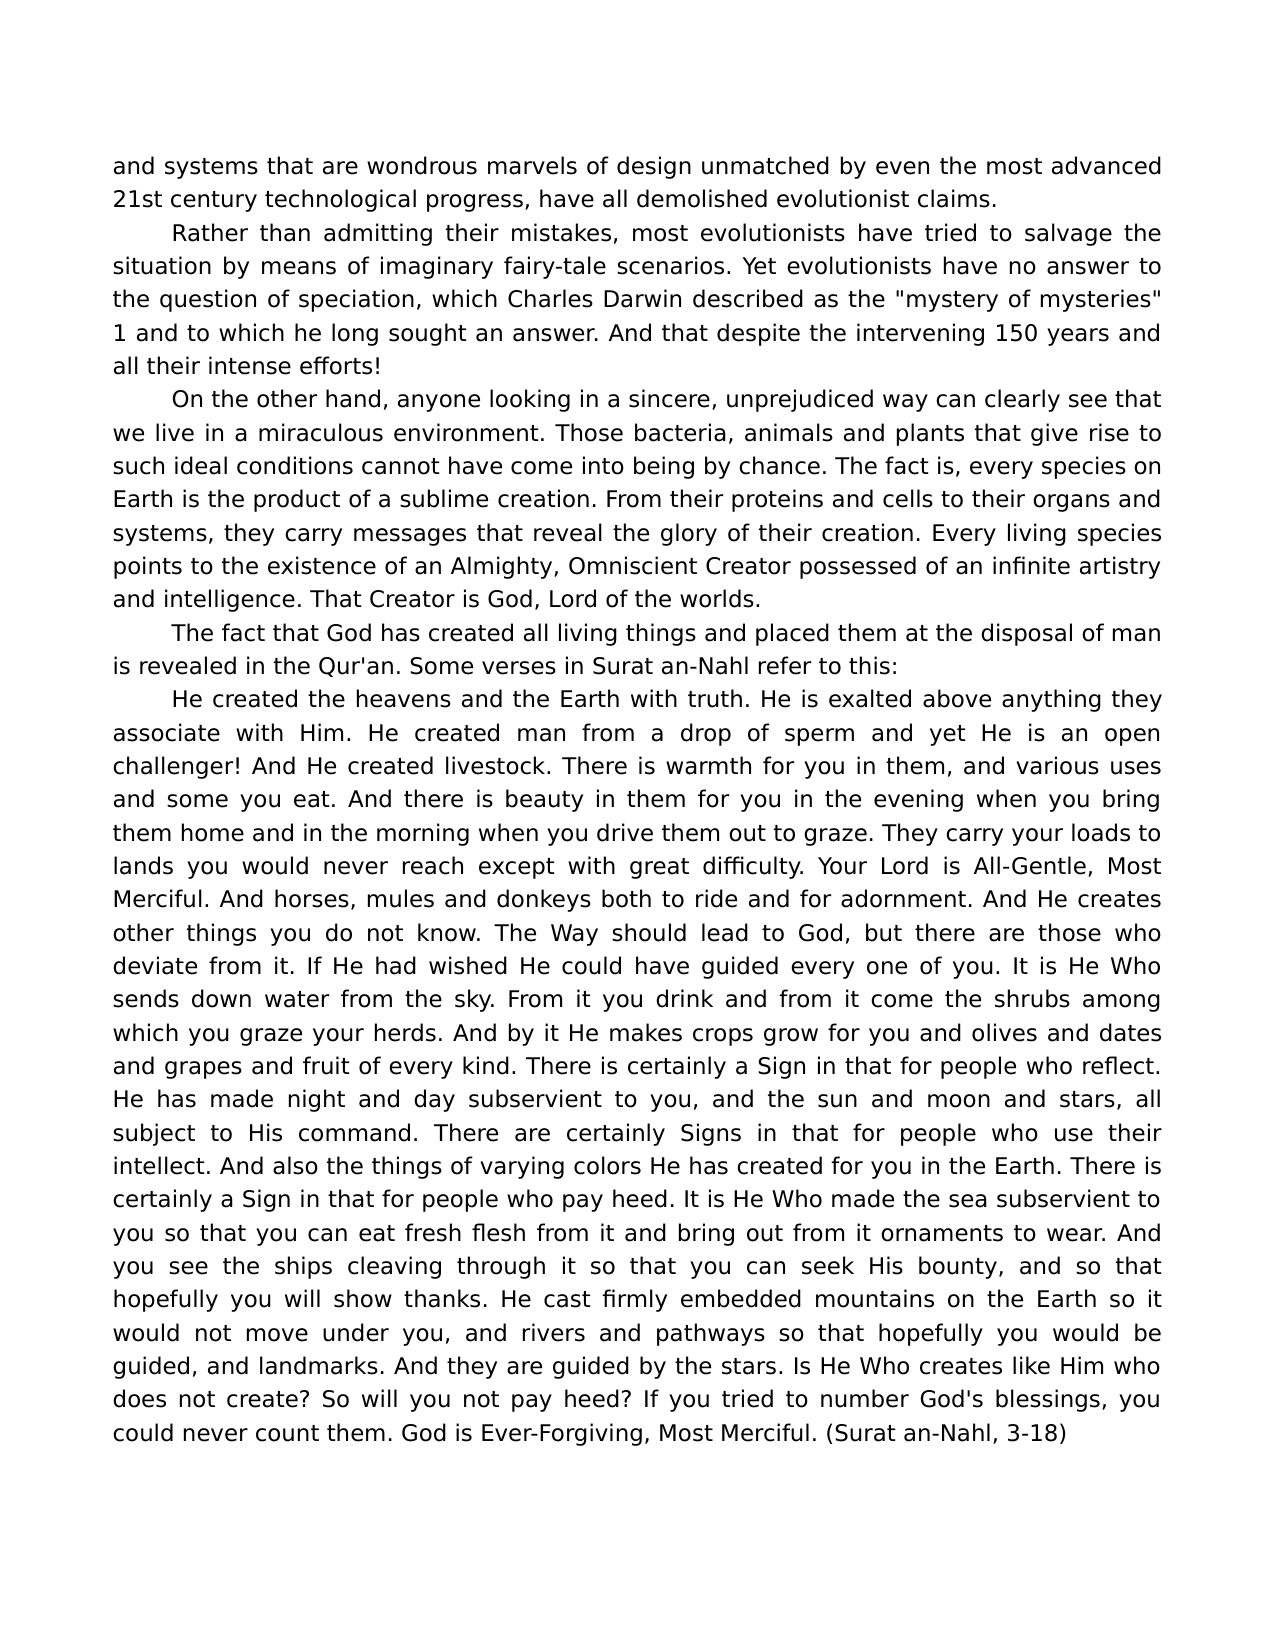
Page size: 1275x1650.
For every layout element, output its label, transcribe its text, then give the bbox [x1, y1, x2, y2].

text and systems that are wondrous marvels of design unmatched by even the most advanced 21st century technological progress, have all demolished evolutionist claims. [112, 148, 1163, 214]
text The fact that God has created all living things and placed them at the disposal of man is revealed in the Qur'an. Some verses in Surat an-Nahl refer to this: [112, 614, 1163, 681]
text Rather than admitting their mistakes, most evolutionists have tried to salvage the situation by means of imaginary fairy-tale scenarios. Yet evolutionists have no answer to the question of speciation, which Charles Darwin described as the "mystery of mysteries" 1 and to which he long sought an answer. And that despite the intervening 150 years and all their intense efforts! [112, 214, 1163, 381]
text On the other hand, anyone looking in a sincere, unprejudiced way can clearly see that we live in a miraculous environment. Those bacteria, animals and plants that give rise to such ideal conditions cannot have come into being by chance. The fact is, every species on Earth is the product of a sublime creation. From their proteins and cells to their organs and systems, they carry messages that reveal the glory of their creation. Every living species points to the existence of an Almighty, Omniscient Creator possessed of an infinite artistry and intelligence. That Creator is God, Lord of the worlds. [112, 381, 1163, 614]
text He created the heavens and the Earth with truth. He is exalted above anything they associate with Him. He created man from a drop of sperm and yet He is an open challenger! And He created livestock. There is warmth for you in them, and various uses and some you eat. And there is beauty in them for you in the evening when you bring them home and in the morning when you drive them out to graze. They carry your loads to lands you would never reach except with great difficulty. Your Lord is All-Gentle, Most Merciful. And horses, mules and donkeys both to ride and for adornment. And He creates other things you do not know. The Way should lead to God, but there are those who deviate from it. If He had wished He could have guided every one of you. It is He Who sends down water from the sky. From it you drink and from it come the shrubs among which you graze your herds. And by it He makes crops grow for you and olives and dates and grapes and fruit of every kind. There is certainly a Sign in that for people who reflect. He has made night and day subservient to you, and the sun and moon and stars, all subject to His command. There are certainly Signs in that for people who use their intellect. And also the things of varying colors He has created for you in the Earth. There is certainly a Sign in that for people who pay heed. It is He Who made the sea subservient to you so that you can eat fresh flesh from it and bring out from it ornaments to wear. And you see the ships cleaving through it so that you can seek His bounty, and so that hopefully you will show thanks. He cast firmly embedded mountains on the Earth so it would not move under you, and rivers and pathways so that hopefully you would be guided, and landmarks. And they are guided by the stars. Is He Who creates like Him who does not create? So will you not pay heed? If you tried to number God's blessings, you could never count them. God is Ever-Forgiving, Most Merciful. (Surat an-Nahl, 3-18) [112, 681, 1163, 1448]
